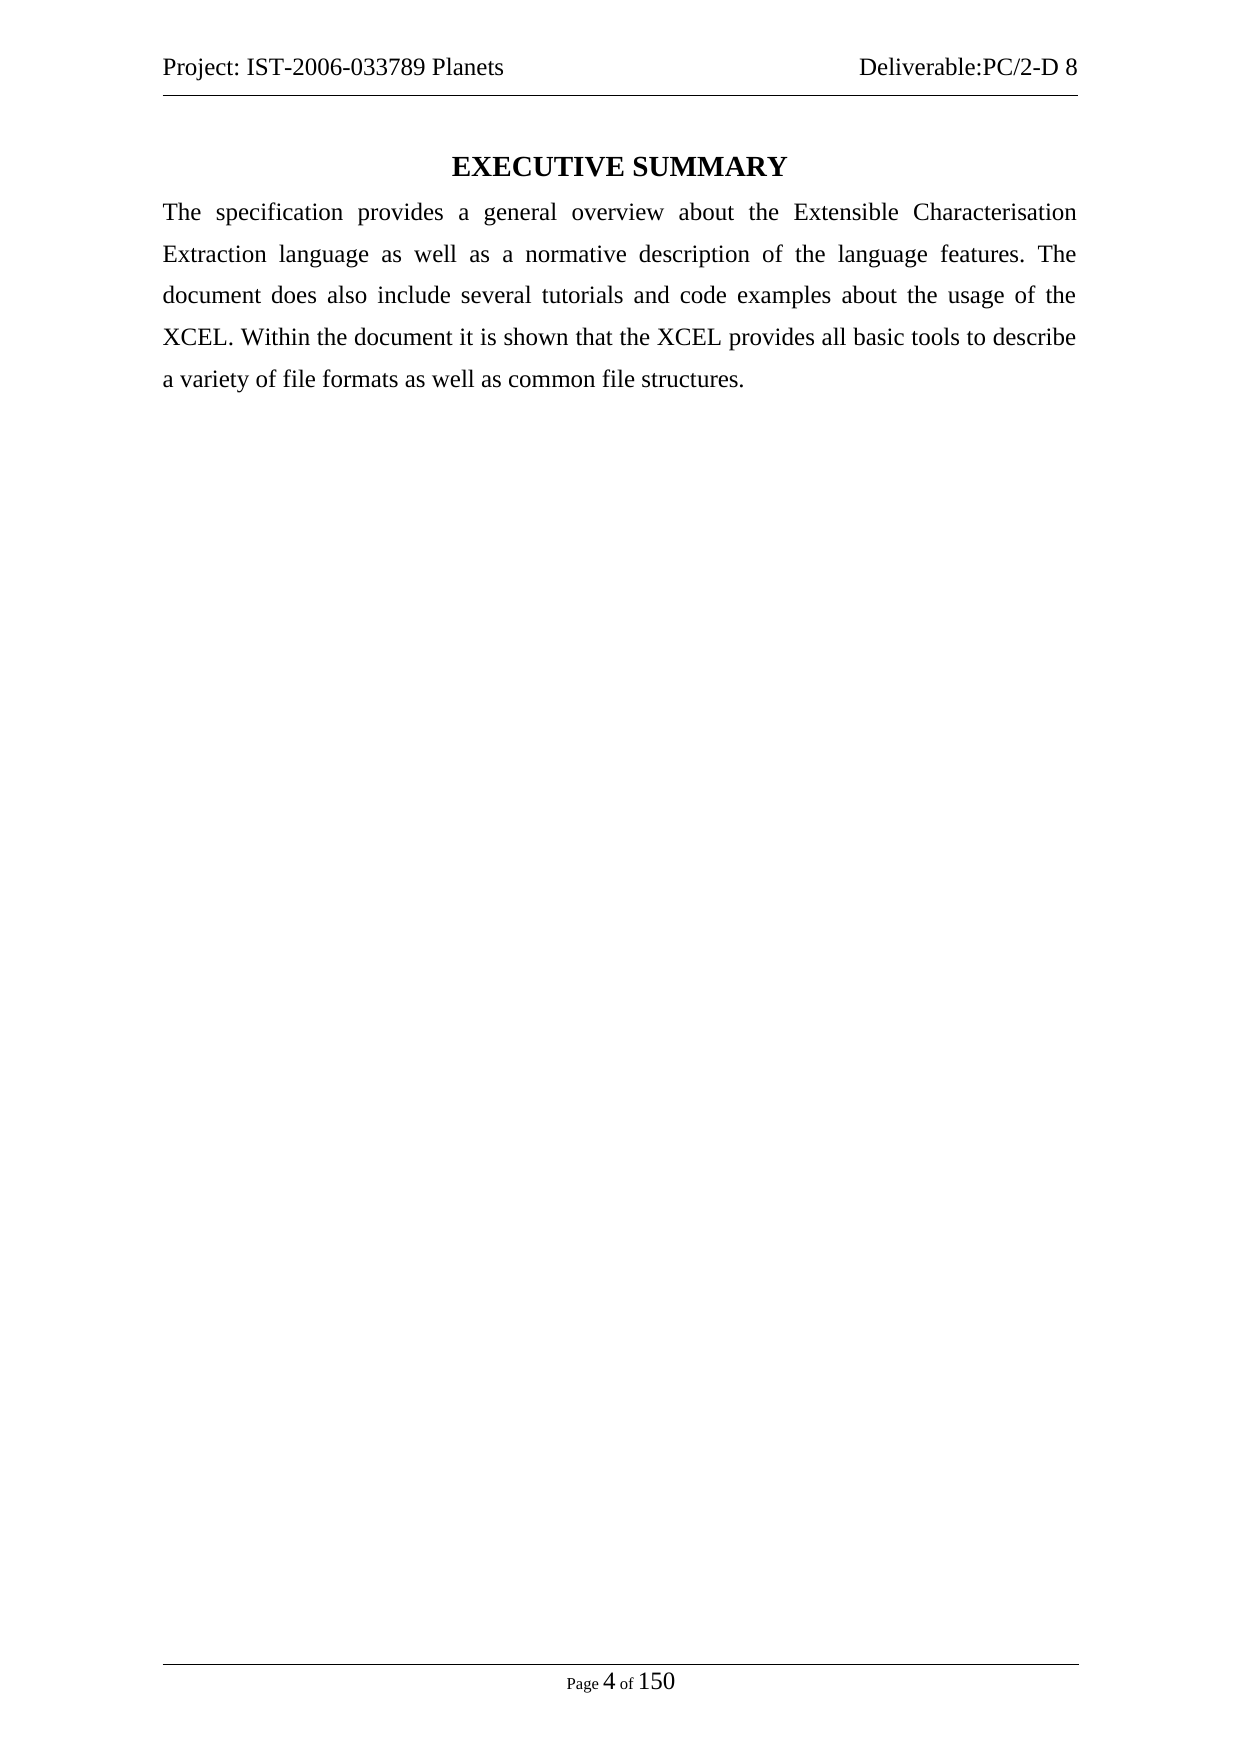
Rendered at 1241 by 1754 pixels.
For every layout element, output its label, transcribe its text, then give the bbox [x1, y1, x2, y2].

text The specification provides a general overview about the Extensible Characterisation Extraction language as well as a normative description of the language features. The document does also include several tutorials and code examples about the usage of the XCEL. Within the document it is shown that the XCEL provides all basic tools to describe a variety of file formats as well as common file structures. [162, 198, 1078, 392]
text EXECUTIVE SUMMARY [192, 150, 1048, 182]
